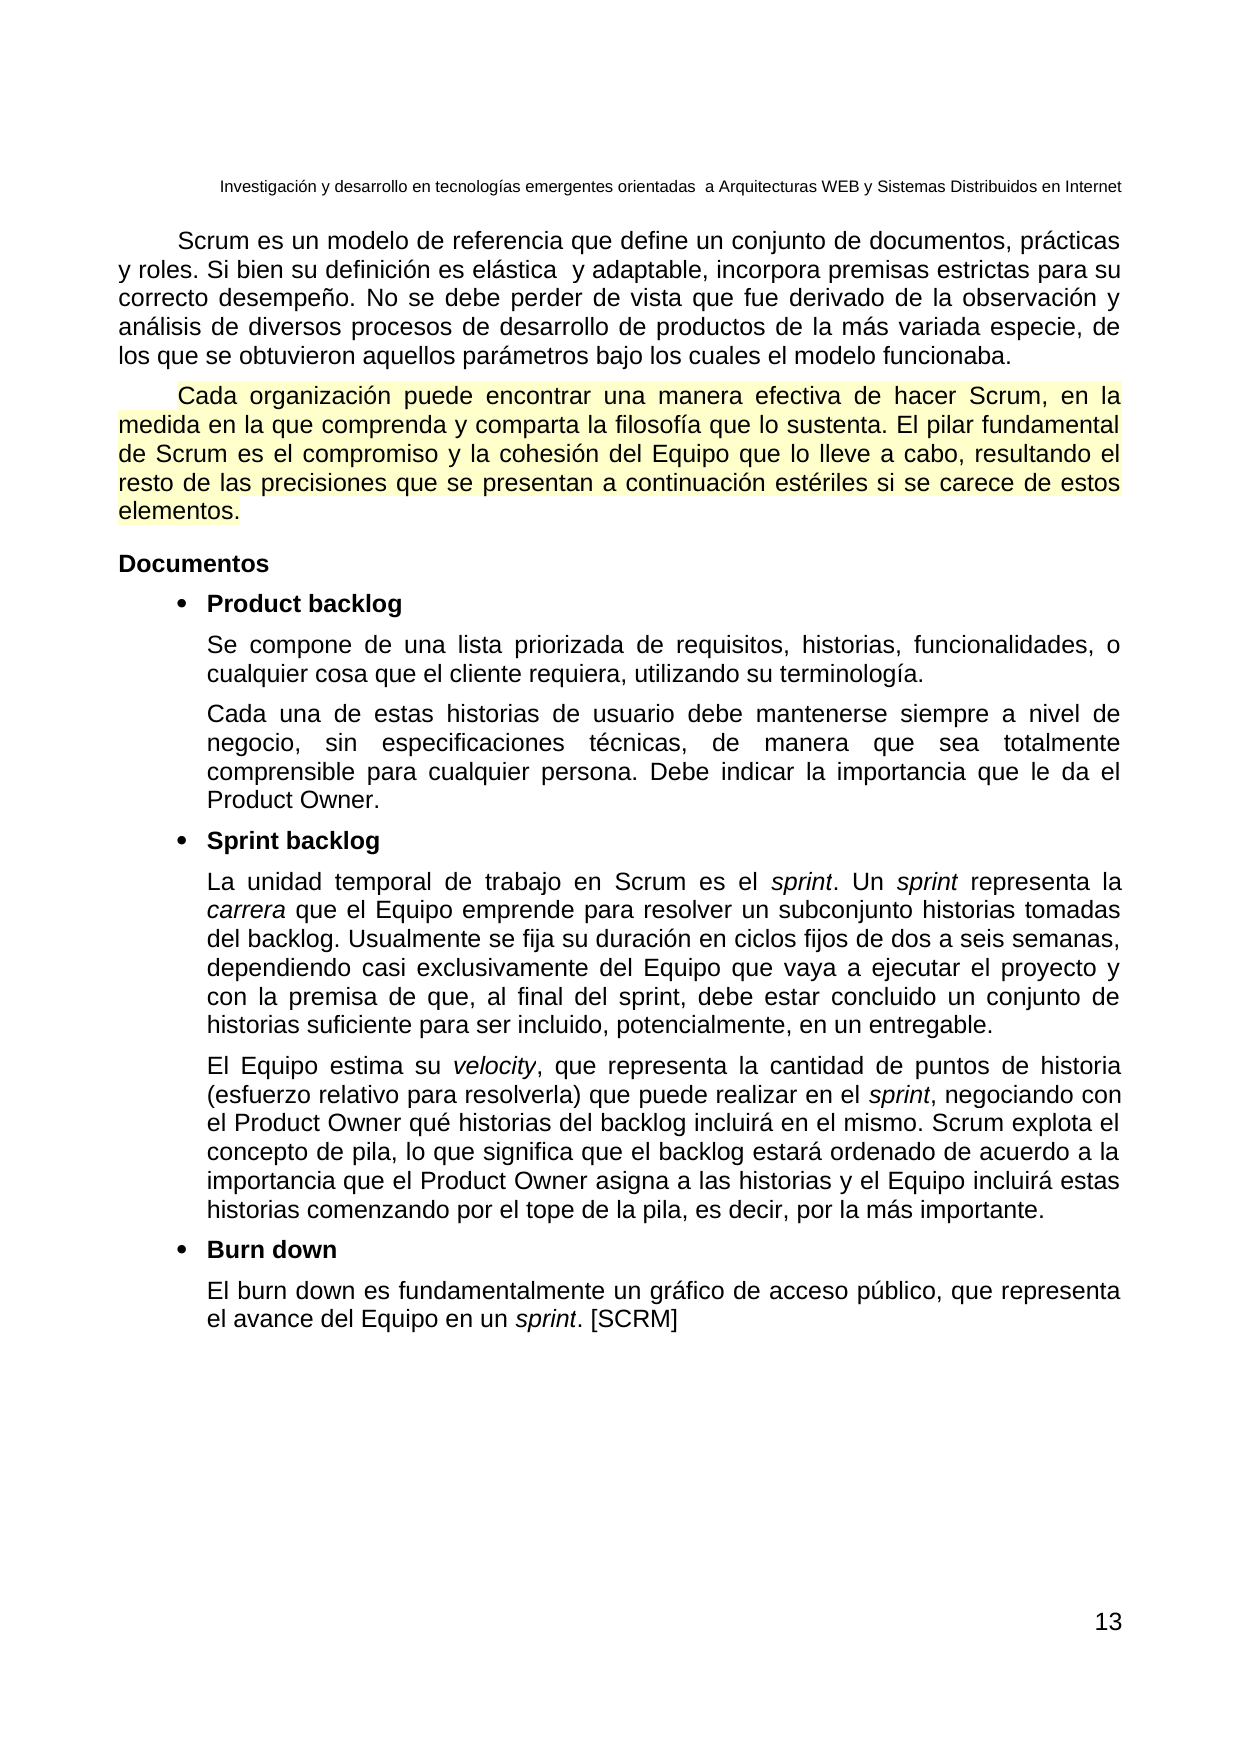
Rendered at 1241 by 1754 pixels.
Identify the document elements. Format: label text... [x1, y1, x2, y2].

list Product backlog [409, 589, 1122, 618]
text El Equipo estima su velocity, que representa la cantidad de puntos de historia (esfuerzo relativo para resolverla) que puede realizar en el sprint, negociando con el Product Owner qué historias del backlog incluirá en el mismo. Scrum explota el concepto de pila, lo que significa que el backlog estará ordenado de acuerdo a la importancia que el Product Owner asigna a las historias y el Equipo incluirá estas historias comenzando por el tope de la pila, es decir, por la más importante. [207, 1194, 1122, 1223]
text Cada organización puede encontrar una manera efectiva de hacer Scrum, en la medida en la que comprenda y comparta la filosofía que lo sustenta. El pilar fundamental de Scrum es el compromiso y la cohesión del Equipo que lo lleve a cabo, resultando el resto de las precisiones que se presentan a continuación estériles si se carece de estos elementos. [118, 381, 1122, 525]
text El burn down es fundamentalmente un gráfico de acceso público, que representa el avance del Equipo en un sprint. [SCRM] [207, 1304, 1122, 1333]
list Burn down [344, 1235, 1122, 1264]
subtitle Documentos [118, 549, 1122, 577]
list Product backlog [177, 589, 207, 618]
list Burn down [177, 1235, 207, 1264]
text Cada una de estas historias de usuario debe mantenerse siempre a nivel de negocio, sin especificaciones técnicas, de manera que sea totalmente comprensible para cualquier persona. Debe indicar la importancia que le da el Product Owner. [380, 785, 1122, 814]
list Sprint backlog [387, 826, 1122, 855]
list Sprint backlog [177, 826, 207, 855]
text Se compone de una lista priorizada de requisitos, historias, funcionalidades, o cualquier cosa que el cliente requiera, utilizando su terminología. [925, 659, 1122, 687]
text Scrum es un modelo de referencia que define un conjunto de documentos, prácticas y roles. Si bien su definición es elástica y adaptable, incorpora premisas estrictas para su correcto desempeño. No se debe perder de vista que fue derivado de la observación y análisis de diversos procesos de desarrollo de productos de la más variada especie, de los que se obtuvieron aquellos parámetros bajo los cuales el modelo funcionaba. [118, 226, 1122, 283]
